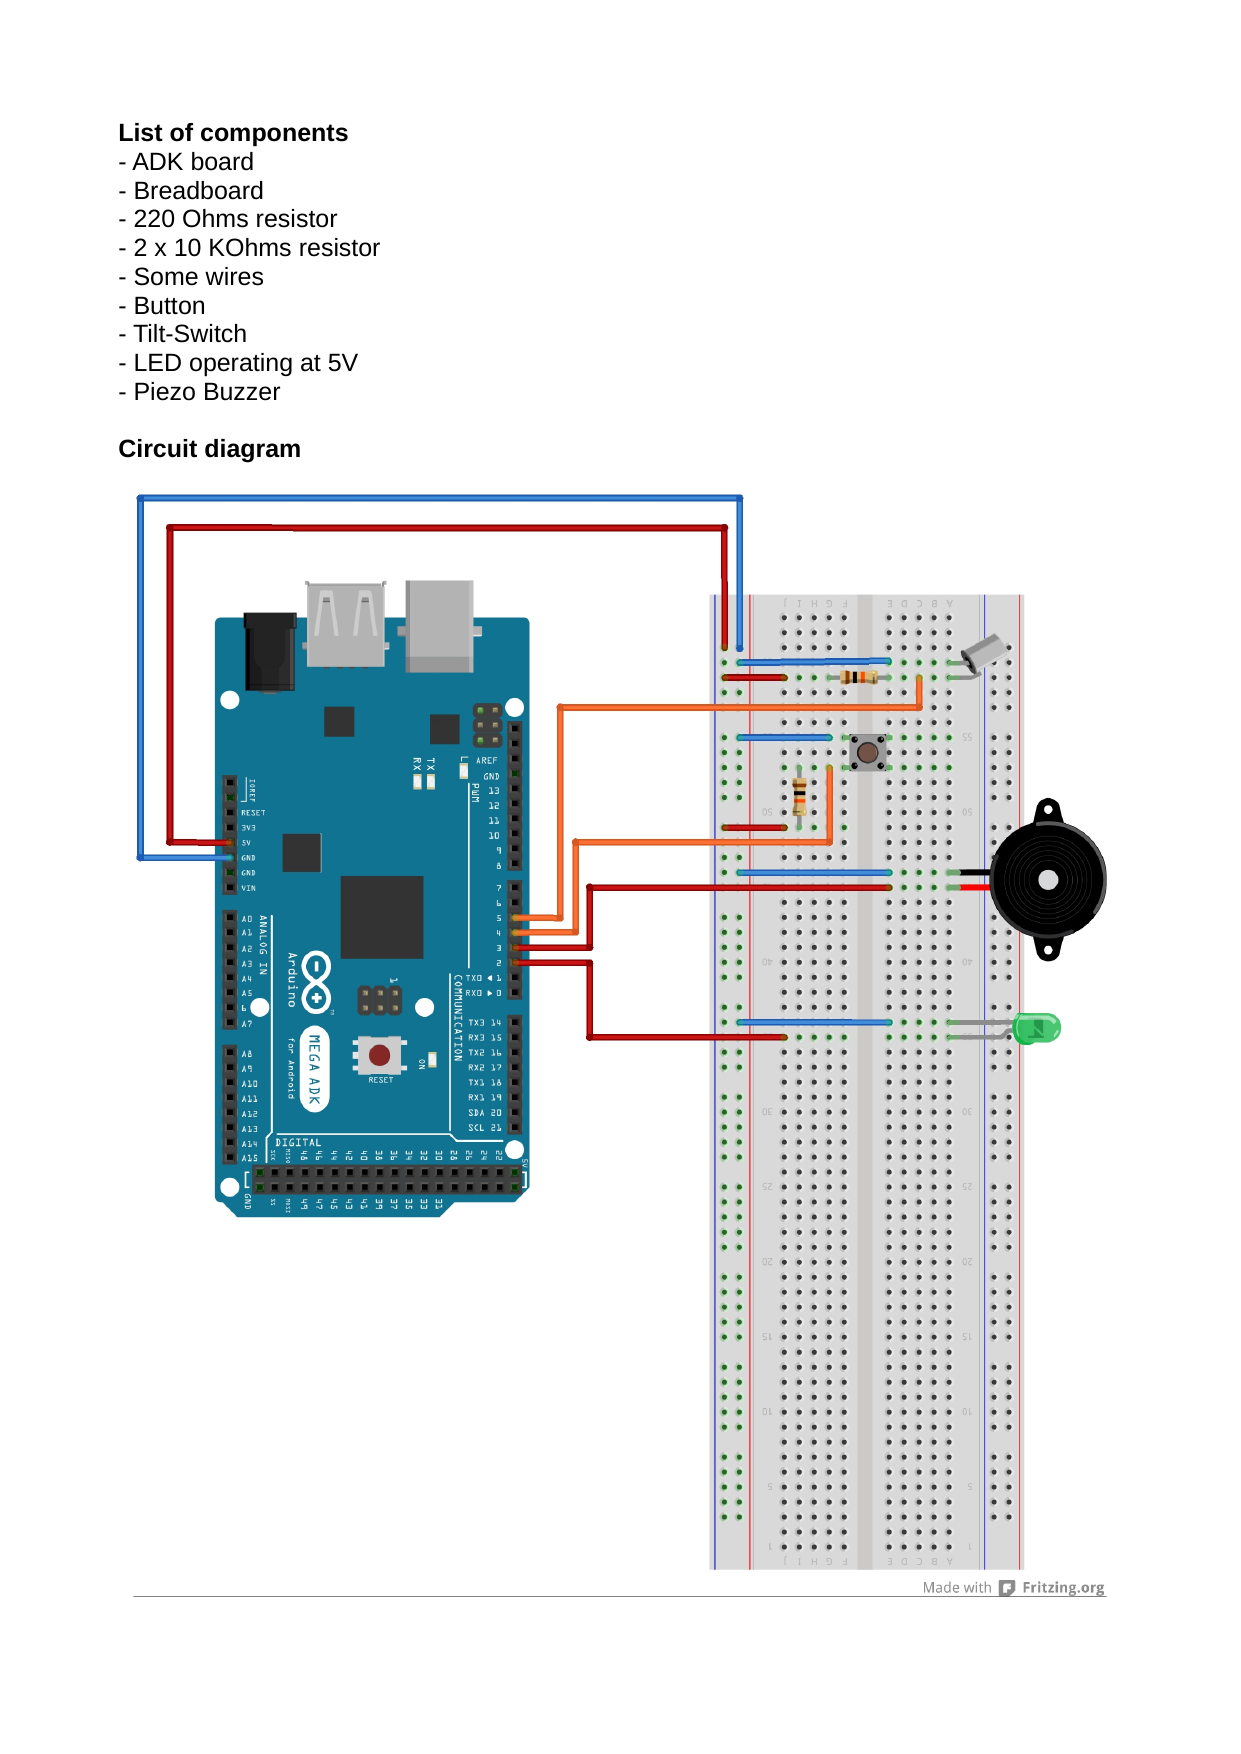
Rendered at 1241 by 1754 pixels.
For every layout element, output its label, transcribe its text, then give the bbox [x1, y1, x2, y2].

text - Breadboard [118, 176, 1122, 204]
text - 220 Ohms resistor [118, 204, 1122, 233]
text - LED operating at 5V [118, 348, 1122, 377]
text Circuit diagram [118, 434, 1122, 463]
text - 2 x 10 KOhms resistor [118, 233, 1122, 262]
text - Piezo Buzzer [118, 377, 1122, 406]
text - ADK board [118, 147, 1122, 176]
text List of components [118, 118, 1122, 147]
text - Button [118, 291, 1122, 319]
text - Tilt-Switch [118, 319, 1122, 348]
text - Some wires [118, 262, 1122, 291]
